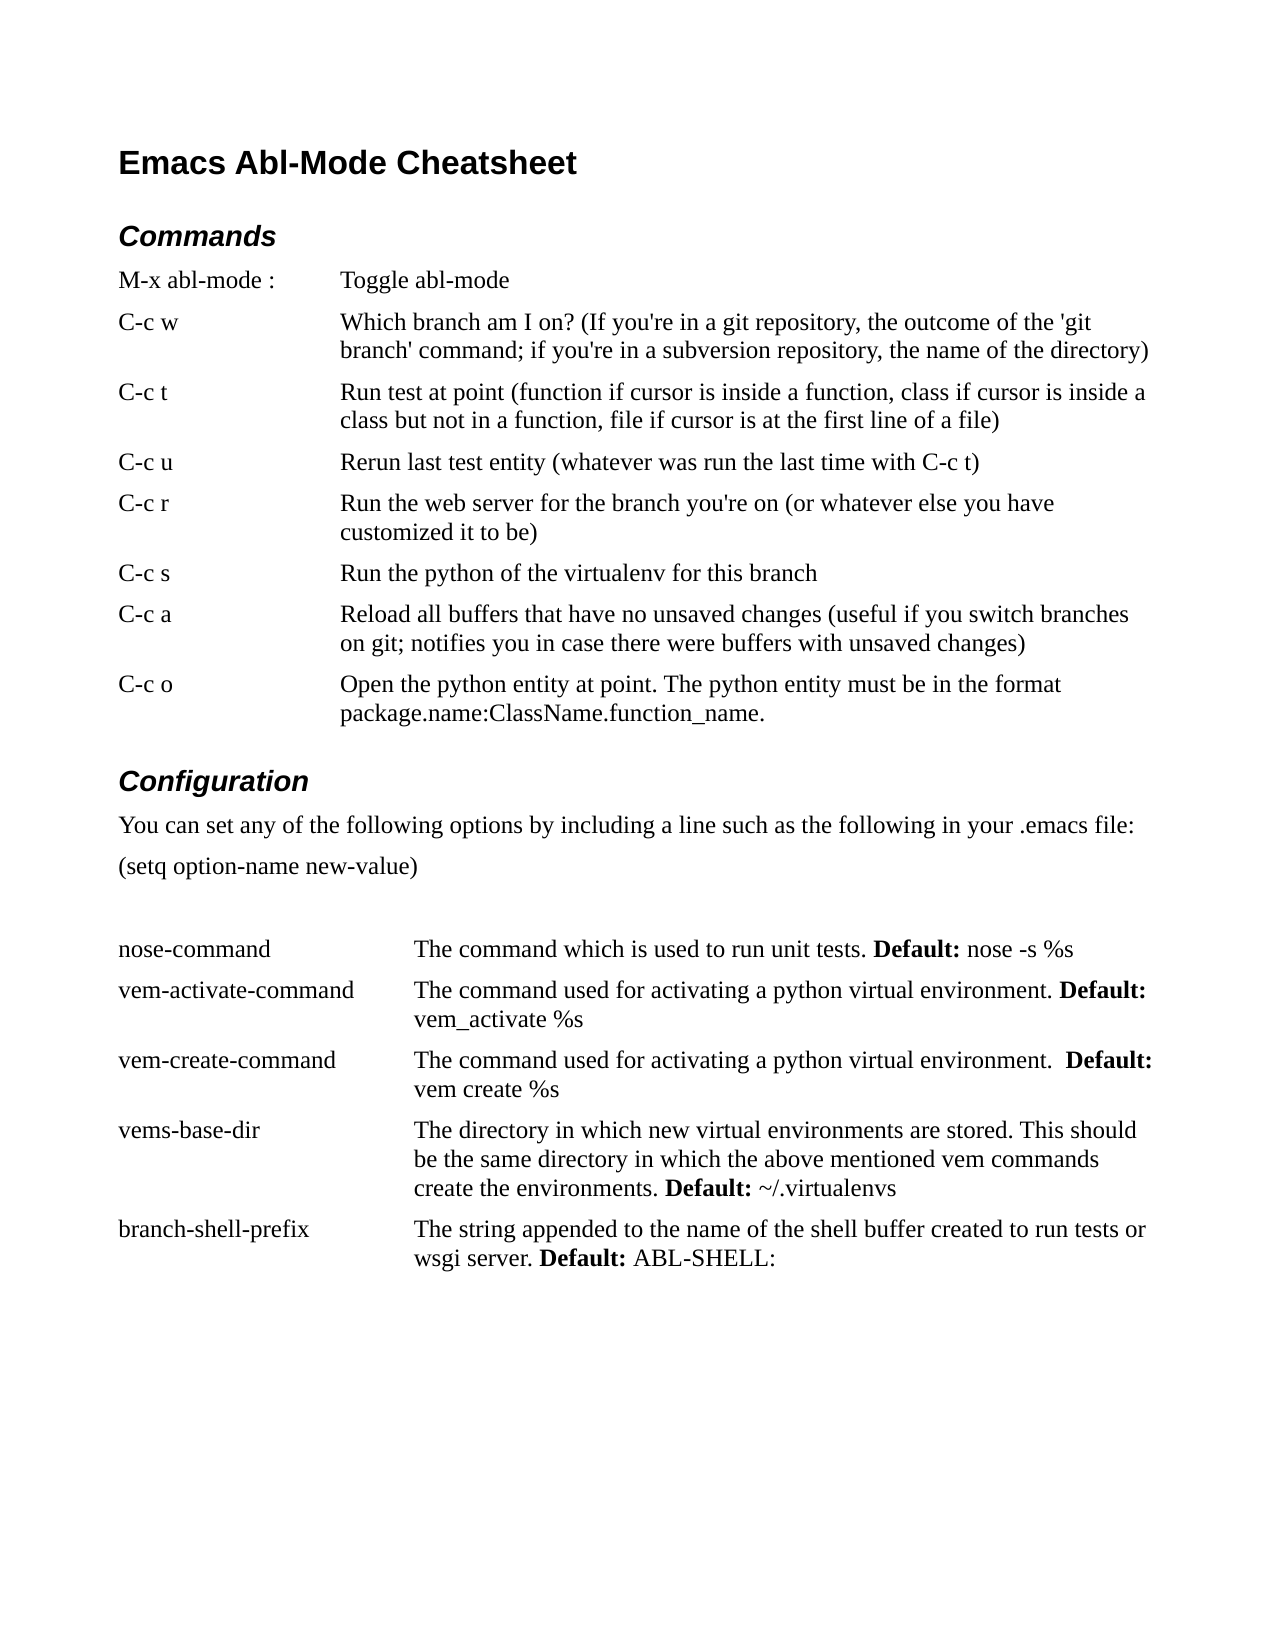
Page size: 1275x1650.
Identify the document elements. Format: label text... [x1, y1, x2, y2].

text branch-shell-prefix The string appended to the name of the shell buffer created to run tests or wsgi server. Default: ABL-SHELL: [118, 1214, 1157, 1271]
text C-c u Rerun last test entity (whatever was run the last time with C-c t) [118, 447, 1157, 475]
subtitle Commands [118, 219, 1157, 253]
text C-c r Run the web server for the branch you're on (or whatever else you have customized it to be) [118, 488, 1157, 545]
text C-c w Which branch am I on? (If you're in a git repository, the outcome of the 'git branch' command; if you're in a subversion repository, the name of the directory) [118, 307, 1157, 364]
text vem-activate-command The command used for activating a python virtual environment. Default: vem_activate %s [118, 975, 1157, 1033]
text C-c a Reload all buffers that have no unsaved changes (useful if you switch branches on git; notifies you in case there were buffers with unsaved changes) [118, 599, 1157, 657]
text nose-command The command which is used to run unit tests. Default: nose -s %s [118, 934, 1157, 963]
text vems-base-dir The directory in which new virtual environments are stored. This should be the same directory in which the above mentioned vem commands create the environments. Default: ~/.virtualenvs [118, 1115, 1157, 1201]
text M-x abl-mode : Toggle abl-mode [118, 265, 1157, 294]
text C-c s Run the python of the virtualenv for this branch [118, 558, 1157, 587]
text vem-create-command The command used for activating a python virtual environment. Default: vem create %s [118, 1045, 1157, 1103]
subtitle Configuration [118, 764, 1157, 798]
text (setq option-name new-value) [118, 851, 1157, 880]
text You can set any of the following options by including a line such as the following in your .emacs file: [118, 810, 1157, 839]
subtitle Emacs Abl-Mode Cheatsheet [118, 143, 1157, 182]
text C-c o Open the python entity at point. The python entity must be in the format package.name:ClassName.function_name. [118, 669, 1157, 727]
text C-c t Run test at point (function if cursor is inside a function, class if cursor is inside a class but not in a function, file if cursor is at the first line of a file) [118, 377, 1157, 434]
